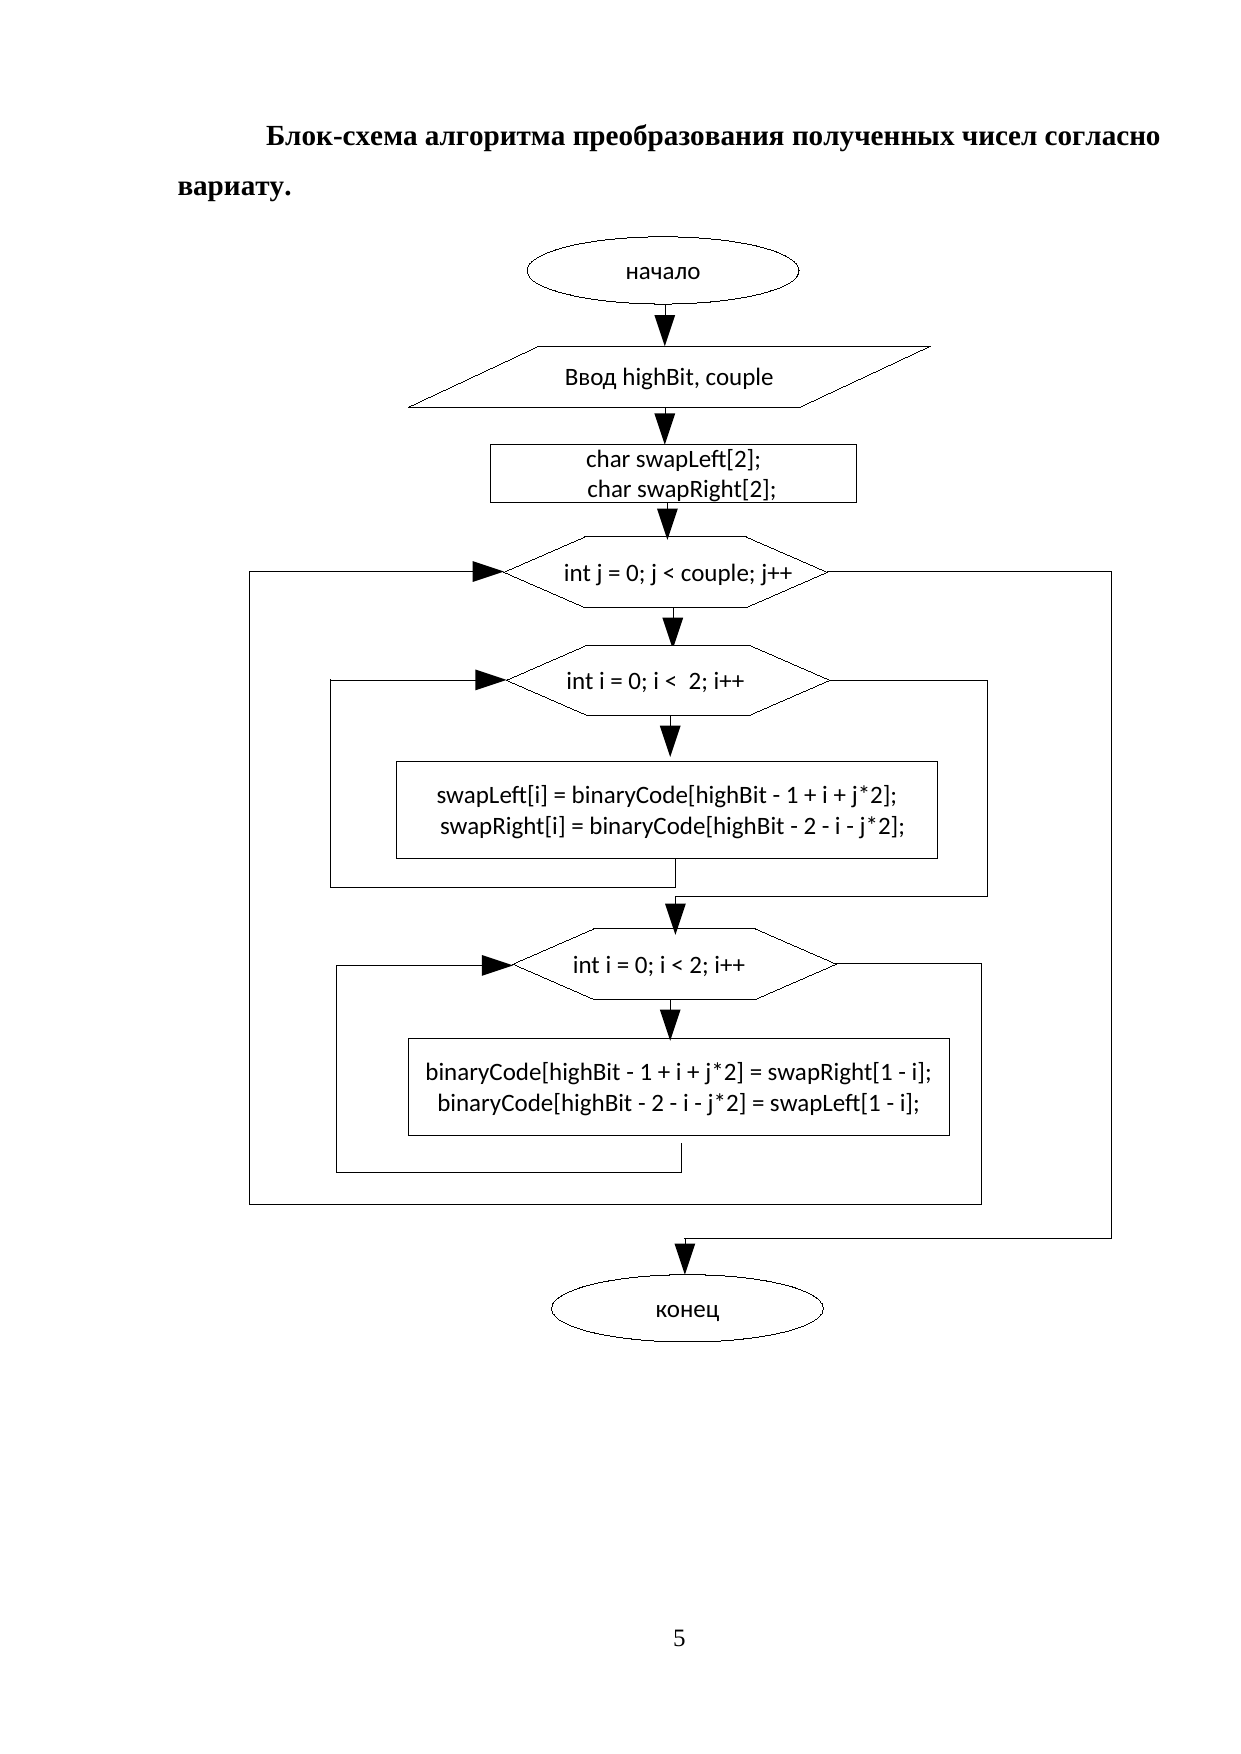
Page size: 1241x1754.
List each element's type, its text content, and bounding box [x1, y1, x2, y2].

subtitle Блок-схема алгоритма преобразования полученных чисел согласно вариату. [177, 118, 1181, 202]
